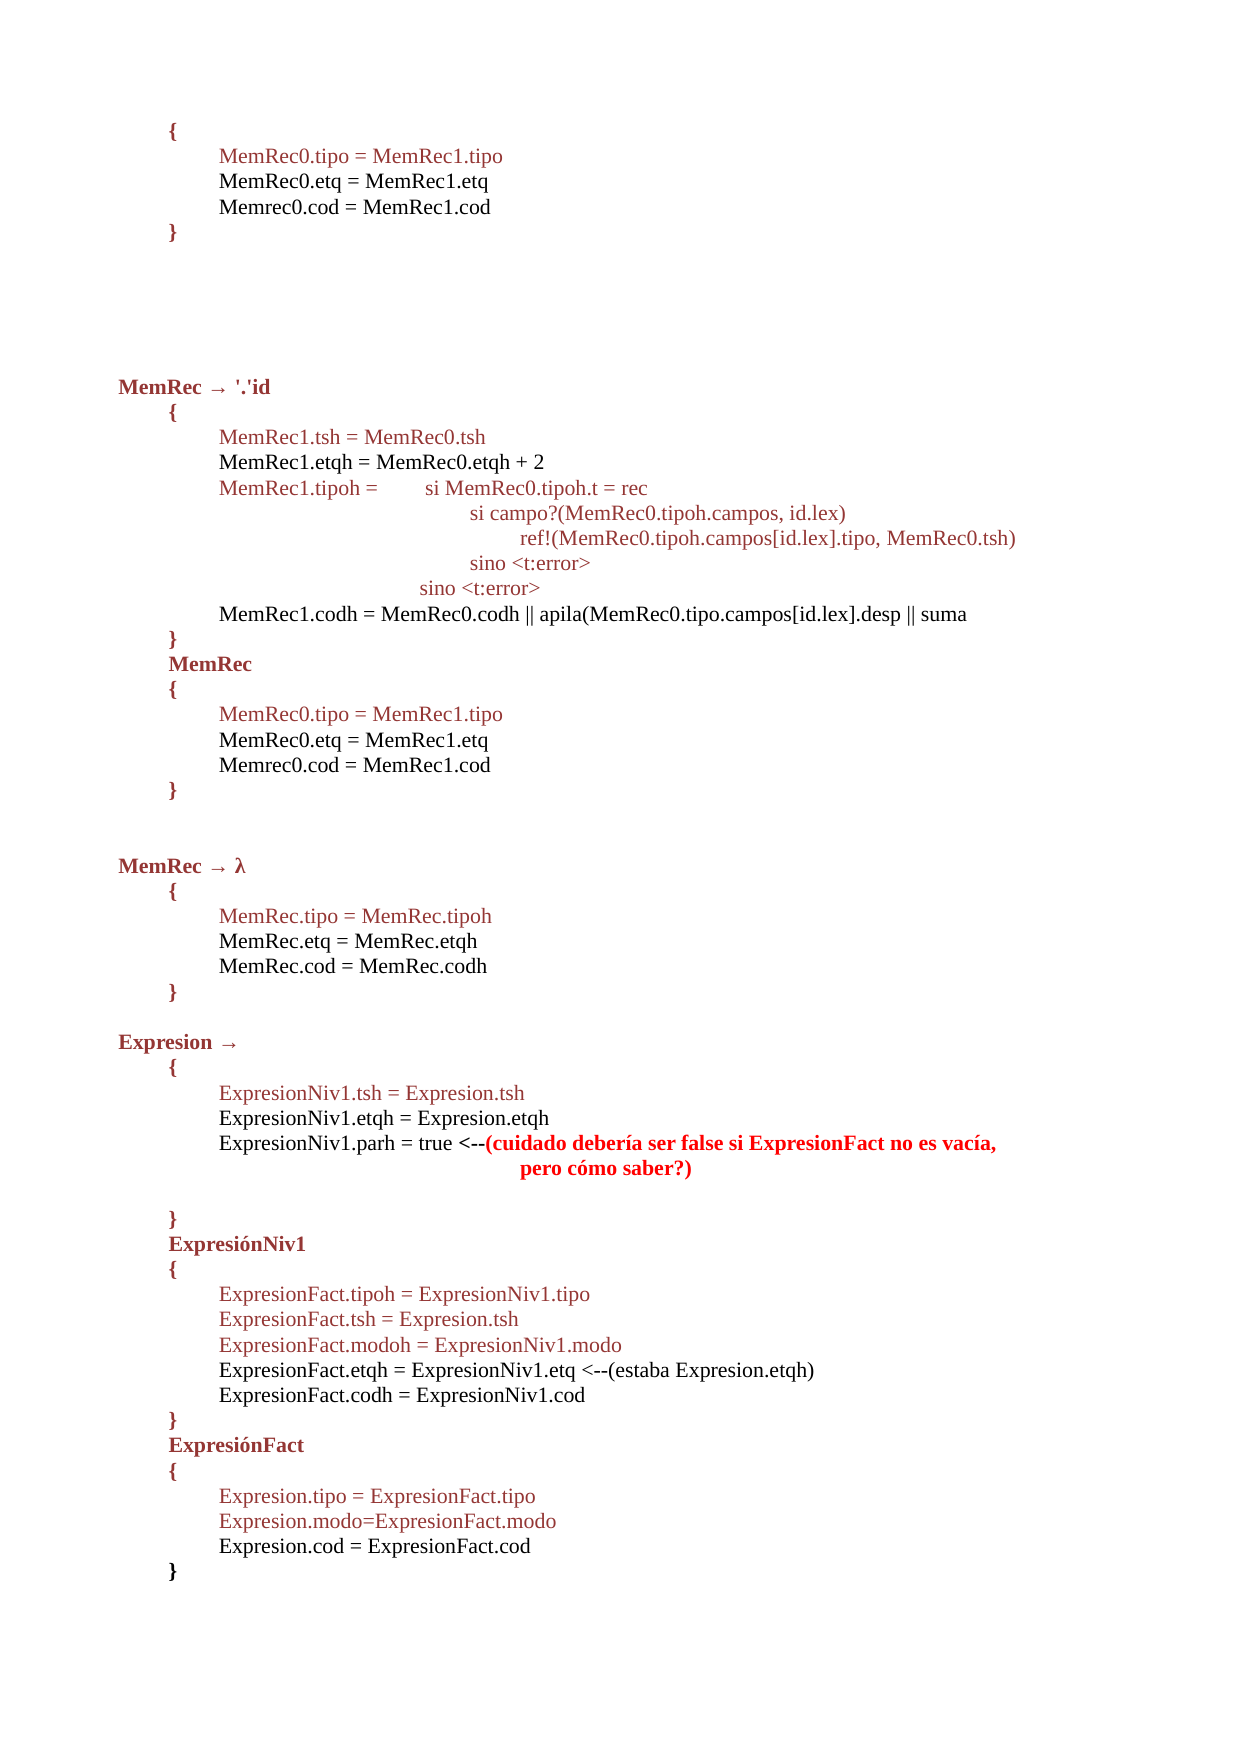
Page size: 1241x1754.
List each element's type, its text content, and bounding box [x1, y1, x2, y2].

text { [168, 878, 1122, 903]
text si campo?(MemRec0.tipoh.campos, id.lex) [118, 500, 1122, 525]
text MemRec0.tipo = MemRec1.tipo [168, 701, 1122, 727]
text ExpresionFact.etqh = ExpresionNiv1.etq <--(estaba Expresion.etqh) [118, 1357, 1122, 1382]
text MemRec1.tipoh = si MemRec0.tipoh.t = rec [168, 474, 1122, 500]
text MemRec → λ [118, 853, 1122, 878]
text MemRec.etq = MemRec.etqh [118, 928, 1122, 953]
text { [168, 1054, 1122, 1079]
text MemRec0.etq = MemRec1.etq [168, 727, 1122, 752]
text Expresion.tipo = ExpresionFact.tipo [168, 1483, 1122, 1508]
text MemRec.cod = MemRec.codh [168, 953, 1122, 979]
text ExpresiónNiv1 [168, 1231, 1122, 1256]
text MemRec1.etqh = MemRec0.etqh + 2 [168, 449, 1122, 474]
text ExpresionNiv1.tsh = Expresion.tsh [168, 1079, 1122, 1105]
text Expresion.modo=ExpresionFact.modo [168, 1508, 1122, 1533]
text MemRec.tipo = MemRec.tipoh [168, 903, 1122, 928]
text MemRec [168, 651, 1122, 676]
text } [168, 1558, 1122, 1584]
text Memrec0.cod = MemRec1.cod [168, 752, 1122, 777]
text ExpresionFact.modoh = ExpresionNiv1.modo [168, 1332, 1122, 1357]
text } [168, 1206, 1122, 1231]
text { [168, 676, 1122, 701]
text } [168, 777, 1122, 802]
text ExpresiónFact [168, 1432, 1122, 1458]
text ExpresionFact.codh = ExpresionNiv1.cod [118, 1382, 1122, 1407]
text { [168, 1458, 1122, 1483]
text ExpresionFact.tipoh = ExpresionNiv1.tipo [168, 1281, 1122, 1306]
text ref!(MemRec0.tipoh.campos[id.lex].tipo, MemRec0.tsh) [118, 525, 1122, 550]
text } [168, 1407, 1122, 1432]
text sino <t:error> [118, 550, 1122, 575]
text sino <t:error> [168, 575, 1122, 601]
text MemRec → '.'id [118, 374, 1122, 399]
text Memrec0.cod = MemRec1.cod [168, 194, 1122, 219]
text } [168, 219, 1122, 244]
text } [168, 626, 1122, 651]
text MemRec0.tipo = MemRec1.tipo [168, 143, 1122, 168]
text MemRec1.tsh = MemRec0.tsh [168, 424, 1122, 449]
text MemRec0.etq = MemRec1.etq [118, 168, 1122, 194]
text { [168, 399, 1122, 424]
text Expresion.cod = ExpresionFact.cod [168, 1533, 1122, 1558]
text { [168, 1256, 1122, 1281]
text { [168, 118, 1122, 143]
text ExpresionNiv1.etqh = Expresion.etqh [168, 1105, 1122, 1130]
text MemRec1.codh = MemRec0.codh || apila(MemRec0.tipo.campos[id.lex].desp || suma [168, 601, 1122, 626]
text Expresion → [118, 1029, 1122, 1054]
text ExpresionNiv1.parh = true <--(cuidado debería ser false si ExpresionFact no es vacía, pero cómo saber?) [168, 1130, 1122, 1180]
text } [168, 979, 1122, 1004]
text ExpresionFact.tsh = Expresion.tsh [168, 1306, 1122, 1332]
